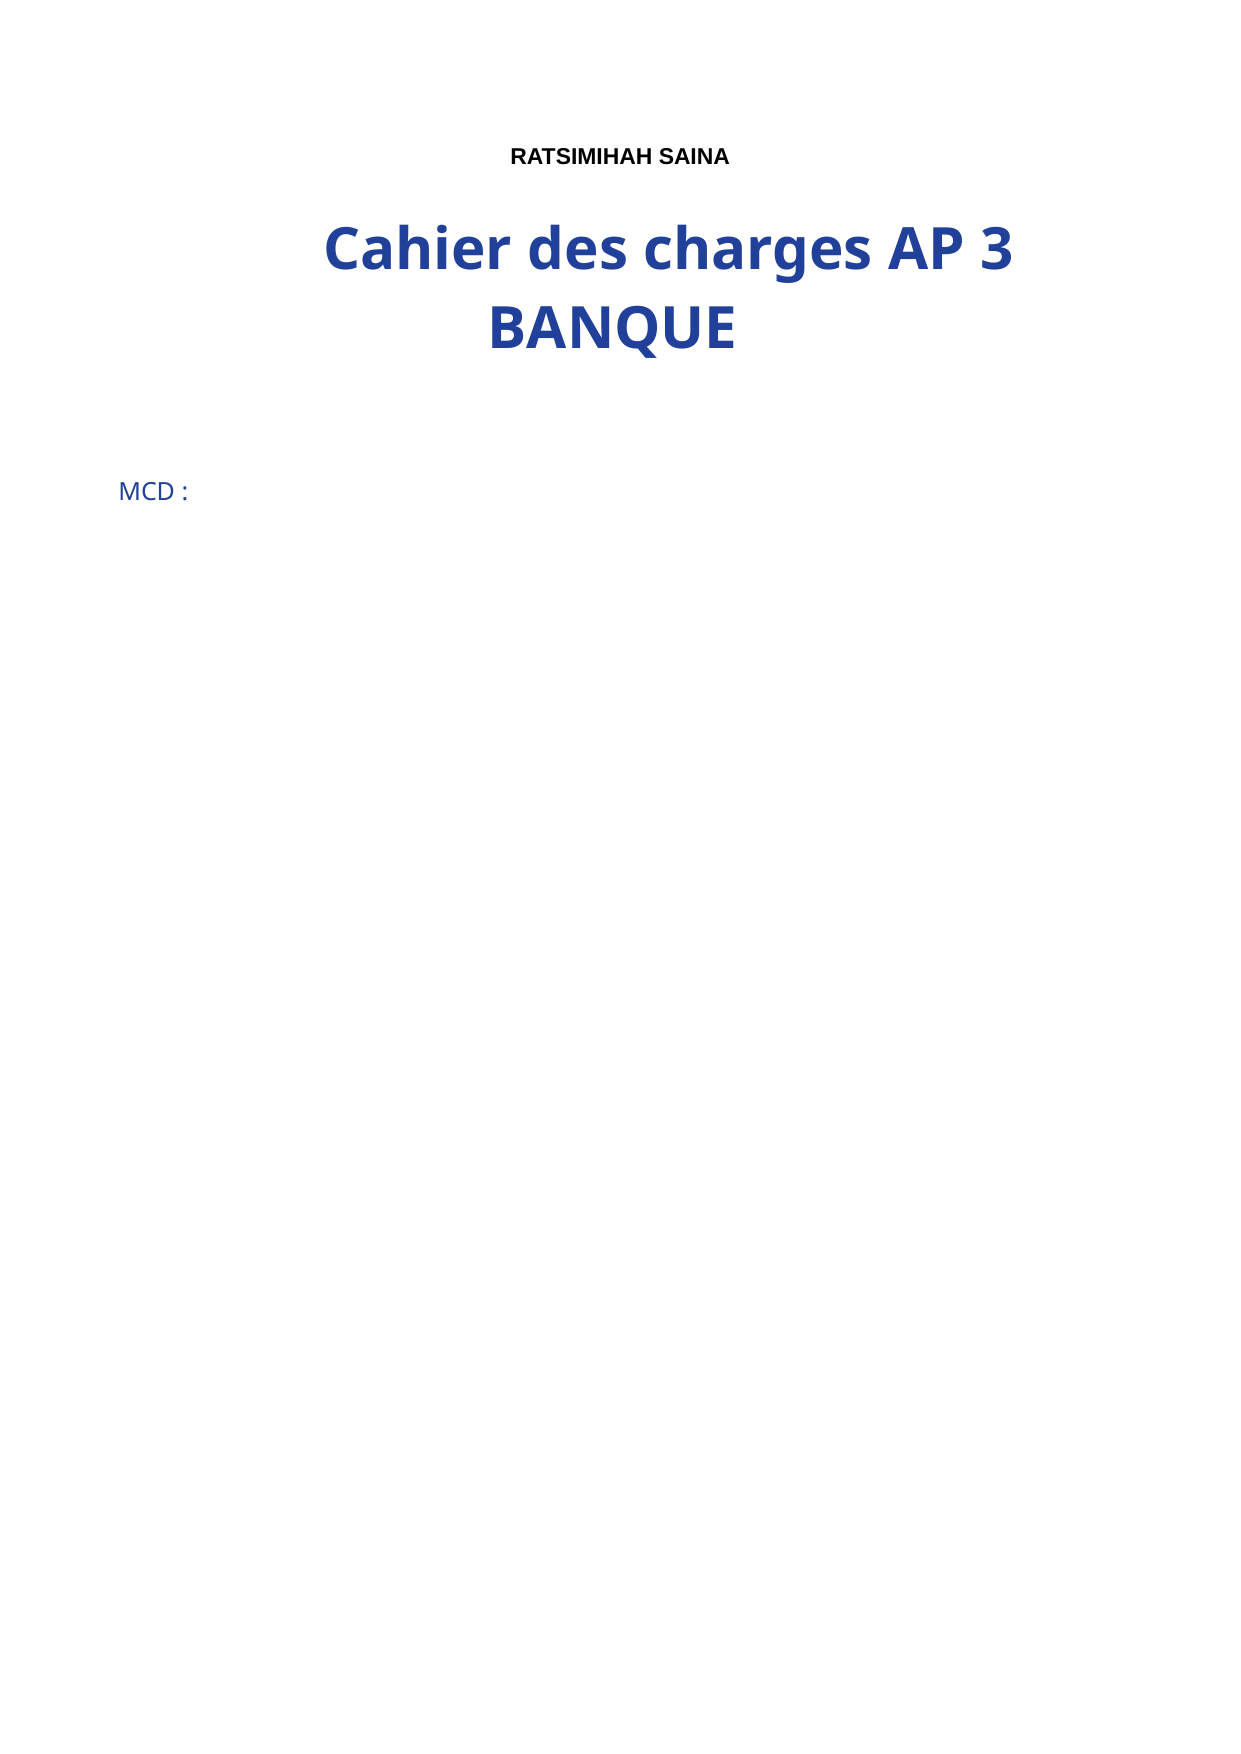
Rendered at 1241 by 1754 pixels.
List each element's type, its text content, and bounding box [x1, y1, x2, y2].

title Cahier des charges AP 3 BANQUE [118, 207, 1122, 366]
title RATSIMIHAH SAINA [118, 143, 1122, 169]
text MCD : [118, 474, 1122, 508]
